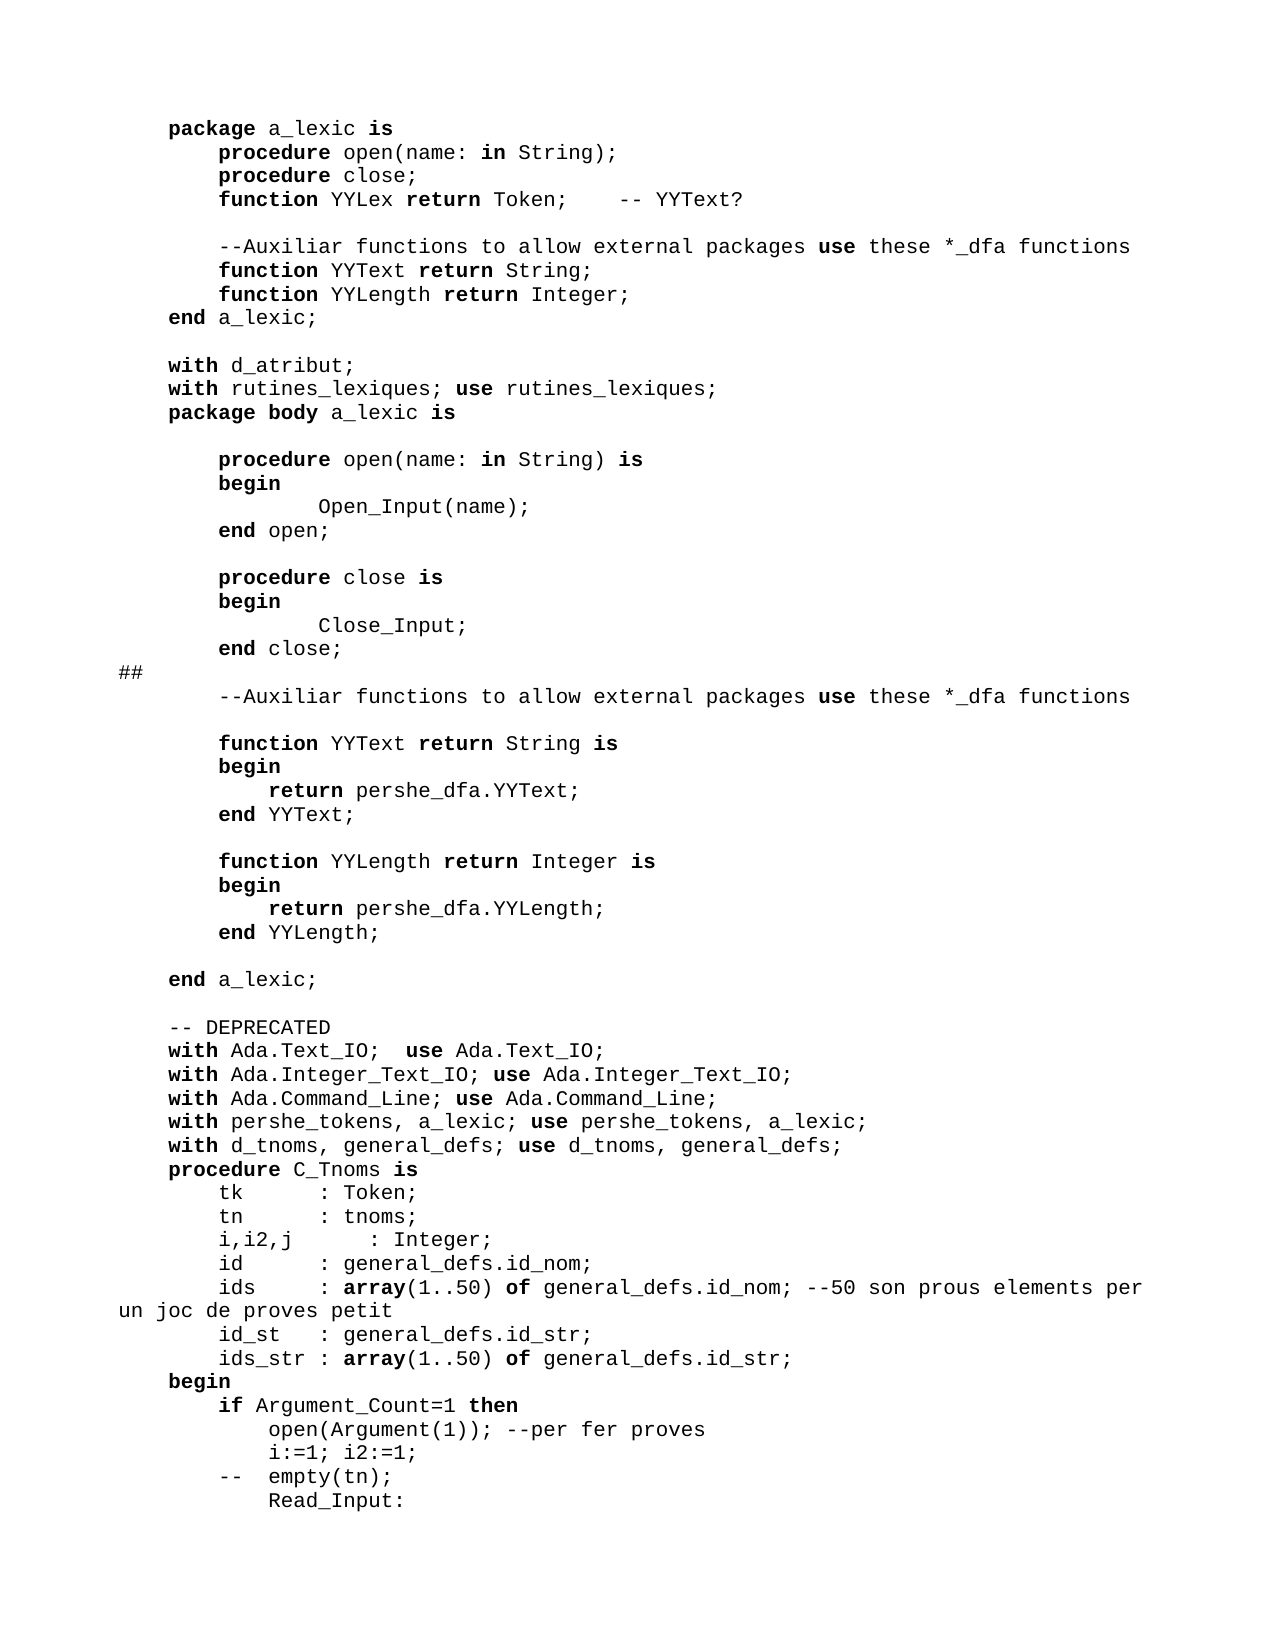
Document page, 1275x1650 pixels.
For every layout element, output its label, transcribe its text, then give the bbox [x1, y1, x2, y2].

text function YYText return String is [118, 733, 1157, 757]
text end YYText; [118, 804, 1157, 827]
text -- empty(tn); [118, 1466, 1157, 1489]
text package body a_lexic is [118, 402, 1157, 426]
text id_st : general_defs.id_str; [118, 1324, 1157, 1348]
text procedure close; [118, 165, 1157, 189]
text begin [118, 757, 1157, 780]
text --Auxiliar functions to allow external packages use these *_dfa functions [118, 686, 1157, 709]
text tk : Token; [118, 1182, 1157, 1206]
text if Argument_Count=1 then [118, 1395, 1157, 1419]
text Open_Input(name); [118, 496, 1157, 520]
text function YYLex return Token; -- YYText? [118, 189, 1157, 213]
text end a_lexic; [118, 969, 1157, 993]
text with d_tnoms, general_defs; use d_tnoms, general_defs; [118, 1135, 1157, 1158]
text begin [118, 591, 1157, 615]
text with rutines_lexiques; use rutines_lexiques; [118, 378, 1157, 402]
text with Ada.Command_Line; use Ada.Command_Line; [118, 1088, 1157, 1111]
text begin [118, 473, 1157, 496]
text -- DEPRECATED [118, 1017, 1157, 1040]
text return pershe_dfa.YYText; [118, 780, 1157, 804]
text tn : tnoms; [118, 1206, 1157, 1229]
text end a_lexic; [118, 307, 1157, 331]
text ids_str : array(1..50) of general_defs.id_str; [118, 1348, 1157, 1371]
text begin [118, 875, 1157, 898]
text i:=1; i2:=1; [118, 1442, 1157, 1466]
text procedure open(name: in String); [118, 142, 1157, 165]
text Read_Input: [118, 1489, 1157, 1513]
text return pershe_dfa.YYLength; [118, 898, 1157, 922]
text end open; [118, 520, 1157, 544]
text --Auxiliar functions to allow external packages use these *_dfa functions [118, 236, 1157, 260]
text with Ada.Integer_Text_IO; use Ada.Integer_Text_IO; [118, 1064, 1157, 1088]
text procedure open(name: in String) is [118, 449, 1157, 473]
text with d_atribut; [118, 354, 1157, 378]
text Close_Input; [118, 615, 1157, 638]
text function YYLength return Integer; [118, 284, 1157, 307]
text ids : array(1..50) of general_defs.id_nom; --50 son prous elements per un joc de proves petit [118, 1277, 1157, 1324]
text with pershe_tokens, a_lexic; use pershe_tokens, a_lexic; [118, 1111, 1157, 1135]
text with Ada.Text_IO; use Ada.Text_IO; [118, 1040, 1157, 1064]
text function YYText return String; [118, 260, 1157, 284]
text end close; [118, 638, 1157, 662]
text procedure close is [118, 567, 1157, 591]
text procedure C_Tnoms is [118, 1158, 1157, 1182]
text package a_lexic is [118, 118, 1157, 142]
text ## [118, 662, 1157, 686]
text i,i2,j : Integer; [118, 1229, 1157, 1253]
text begin [118, 1371, 1157, 1395]
text id : general_defs.id_nom; [118, 1253, 1157, 1277]
text end YYLength; [118, 922, 1157, 946]
text open(Argument(1)); --per fer proves [118, 1419, 1157, 1442]
text function YYLength return Integer is [118, 851, 1157, 875]
